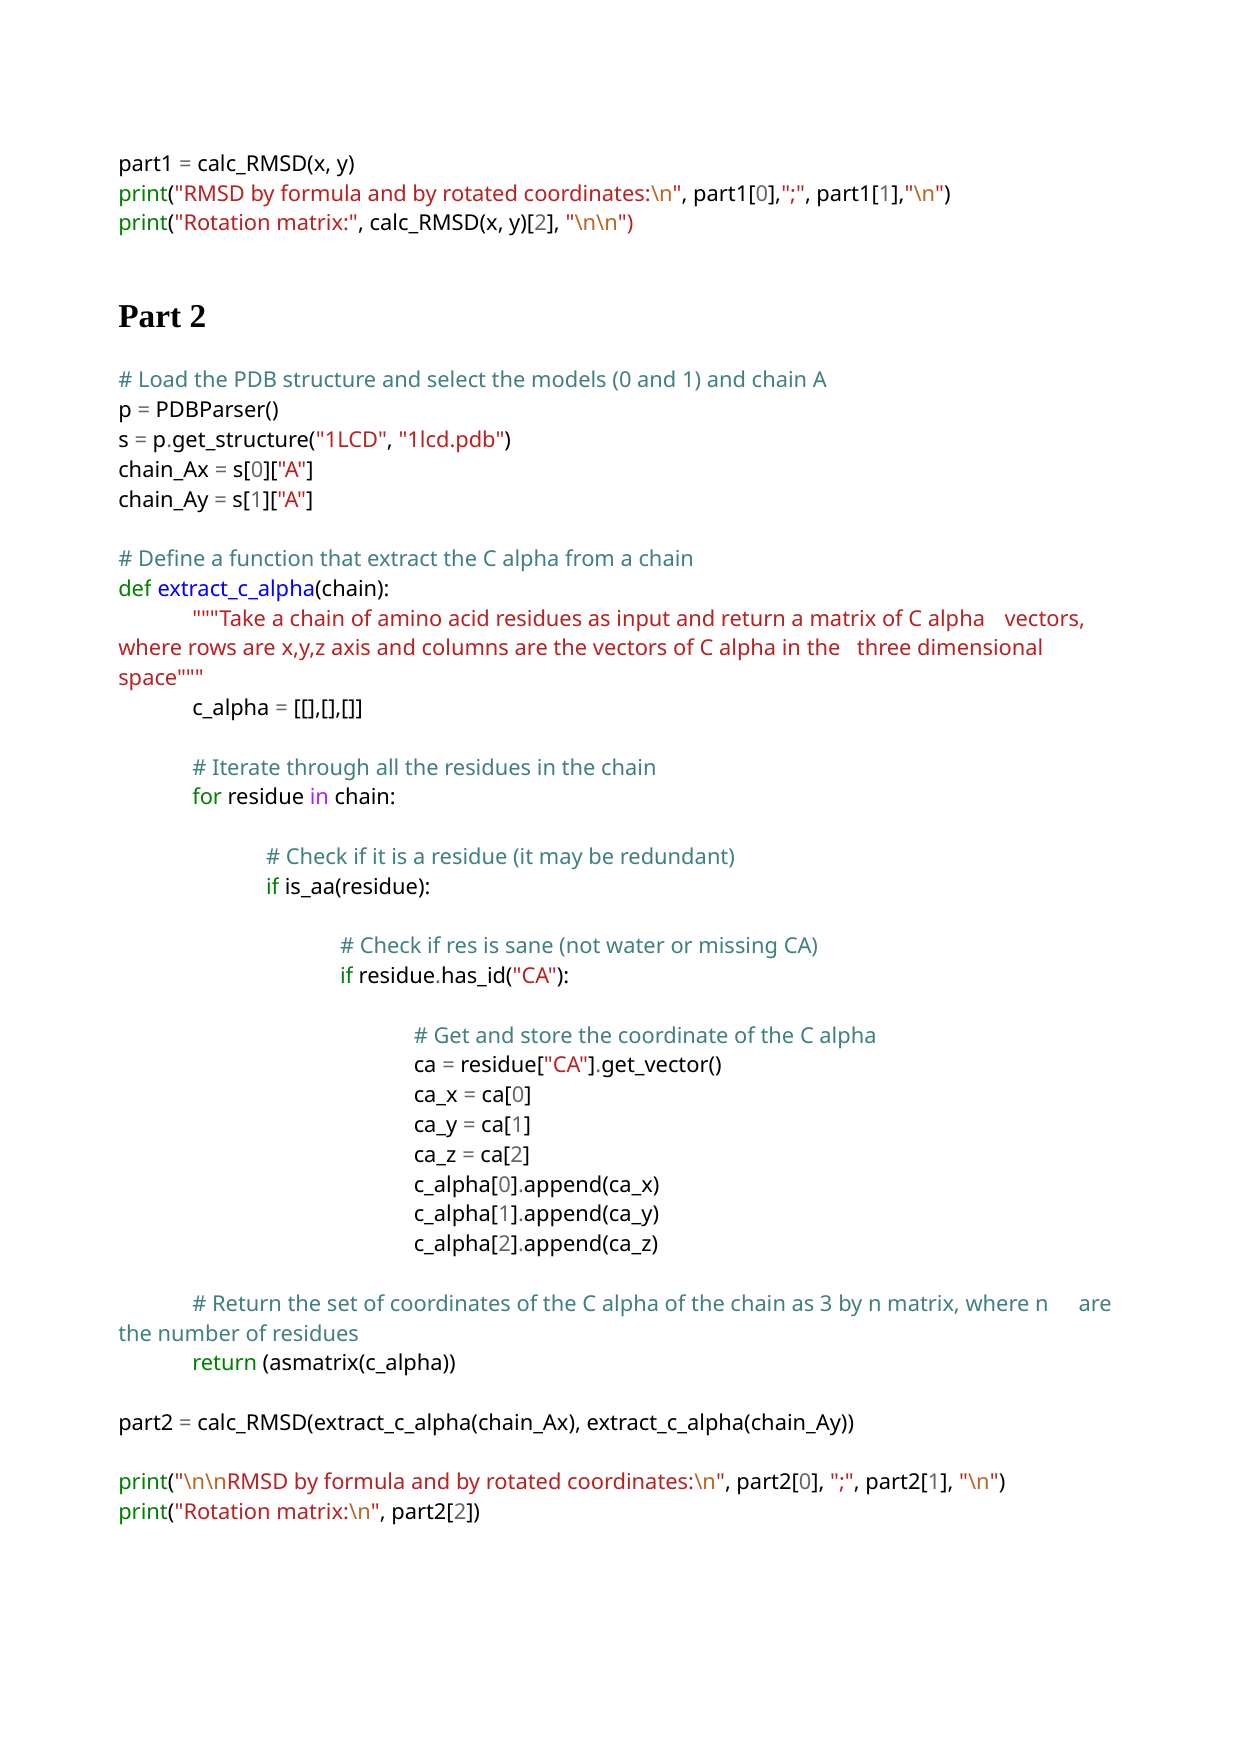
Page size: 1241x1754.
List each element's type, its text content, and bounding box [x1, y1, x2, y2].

text p = PDBParser() [118, 394, 1122, 424]
text if residue.has_id("CA"): [118, 960, 1122, 990]
text chain_Ay = s[1]["A"] [118, 483, 1122, 513]
text def extract_c_alpha(chain): [118, 573, 1122, 603]
text part2 = calc_RMSD(extract_c_alpha(chain_Ax), extract_c_alpha(chain_Ay)) [118, 1407, 1122, 1437]
text ca_y = ca[1] [118, 1109, 1122, 1139]
text print("Rotation matrix:\n", part2[2]) [118, 1496, 1122, 1526]
text c_alpha[0].append(ca_x) [118, 1169, 1122, 1198]
text # Get and store the coordinate of the C alpha [118, 1020, 1122, 1049]
text # Iterate through all the residues in the chain [118, 752, 1122, 781]
text ca_z = ca[2] [118, 1139, 1122, 1169]
text if is_aa(residue): [118, 871, 1122, 901]
text chain_Ax = s[0]["A"] [118, 454, 1122, 483]
text print("Rotation matrix:", calc_RMSD(x, y)[2], "\n\n") [118, 207, 1122, 237]
text c_alpha[2].append(ca_z) [118, 1228, 1122, 1258]
text return (asmatrix(c_alpha)) [118, 1347, 1122, 1377]
text for residue in chain: [118, 781, 1122, 811]
text Part 2 [118, 296, 1122, 335]
text # Load the PDB structure and select the models (0 and 1) and chain A [118, 364, 1122, 394]
text # Check if it is a residue (it may be redundant) [118, 841, 1122, 871]
text print("\n\nRMSD by formula and by rotated coordinates:\n", part2[0], ";", part2[1], "\n") [118, 1466, 1122, 1496]
text c_alpha = [[],[],[]] [118, 692, 1122, 722]
text s = p.get_structure("1LCD", "1lcd.pdb") [118, 424, 1122, 454]
text # Return the set of coordinates of the C alpha of the chain as 3 by n matrix, where n are the number of residues [118, 1288, 1122, 1347]
text part1 = calc_RMSD(x, y) [118, 148, 1122, 178]
text # Define a function that extract the C alpha from a chain [118, 543, 1122, 573]
text ca_x = ca[0] [118, 1079, 1122, 1109]
text c_alpha[1].append(ca_y) [118, 1198, 1122, 1228]
text """Take a chain of amino acid residues as input and return a matrix of C alpha vectors, where rows are x,y,z axis and columns are the vectors of C alpha in the three dimensional space""" [118, 603, 1122, 692]
text # Check if res is sane (not water or missing CA) [118, 930, 1122, 960]
text ca = residue["CA"].get_vector() [118, 1049, 1122, 1079]
text print("RMSD by formula and by rotated coordinates:\n", part1[0],";", part1[1],"\n") [118, 178, 1122, 207]
